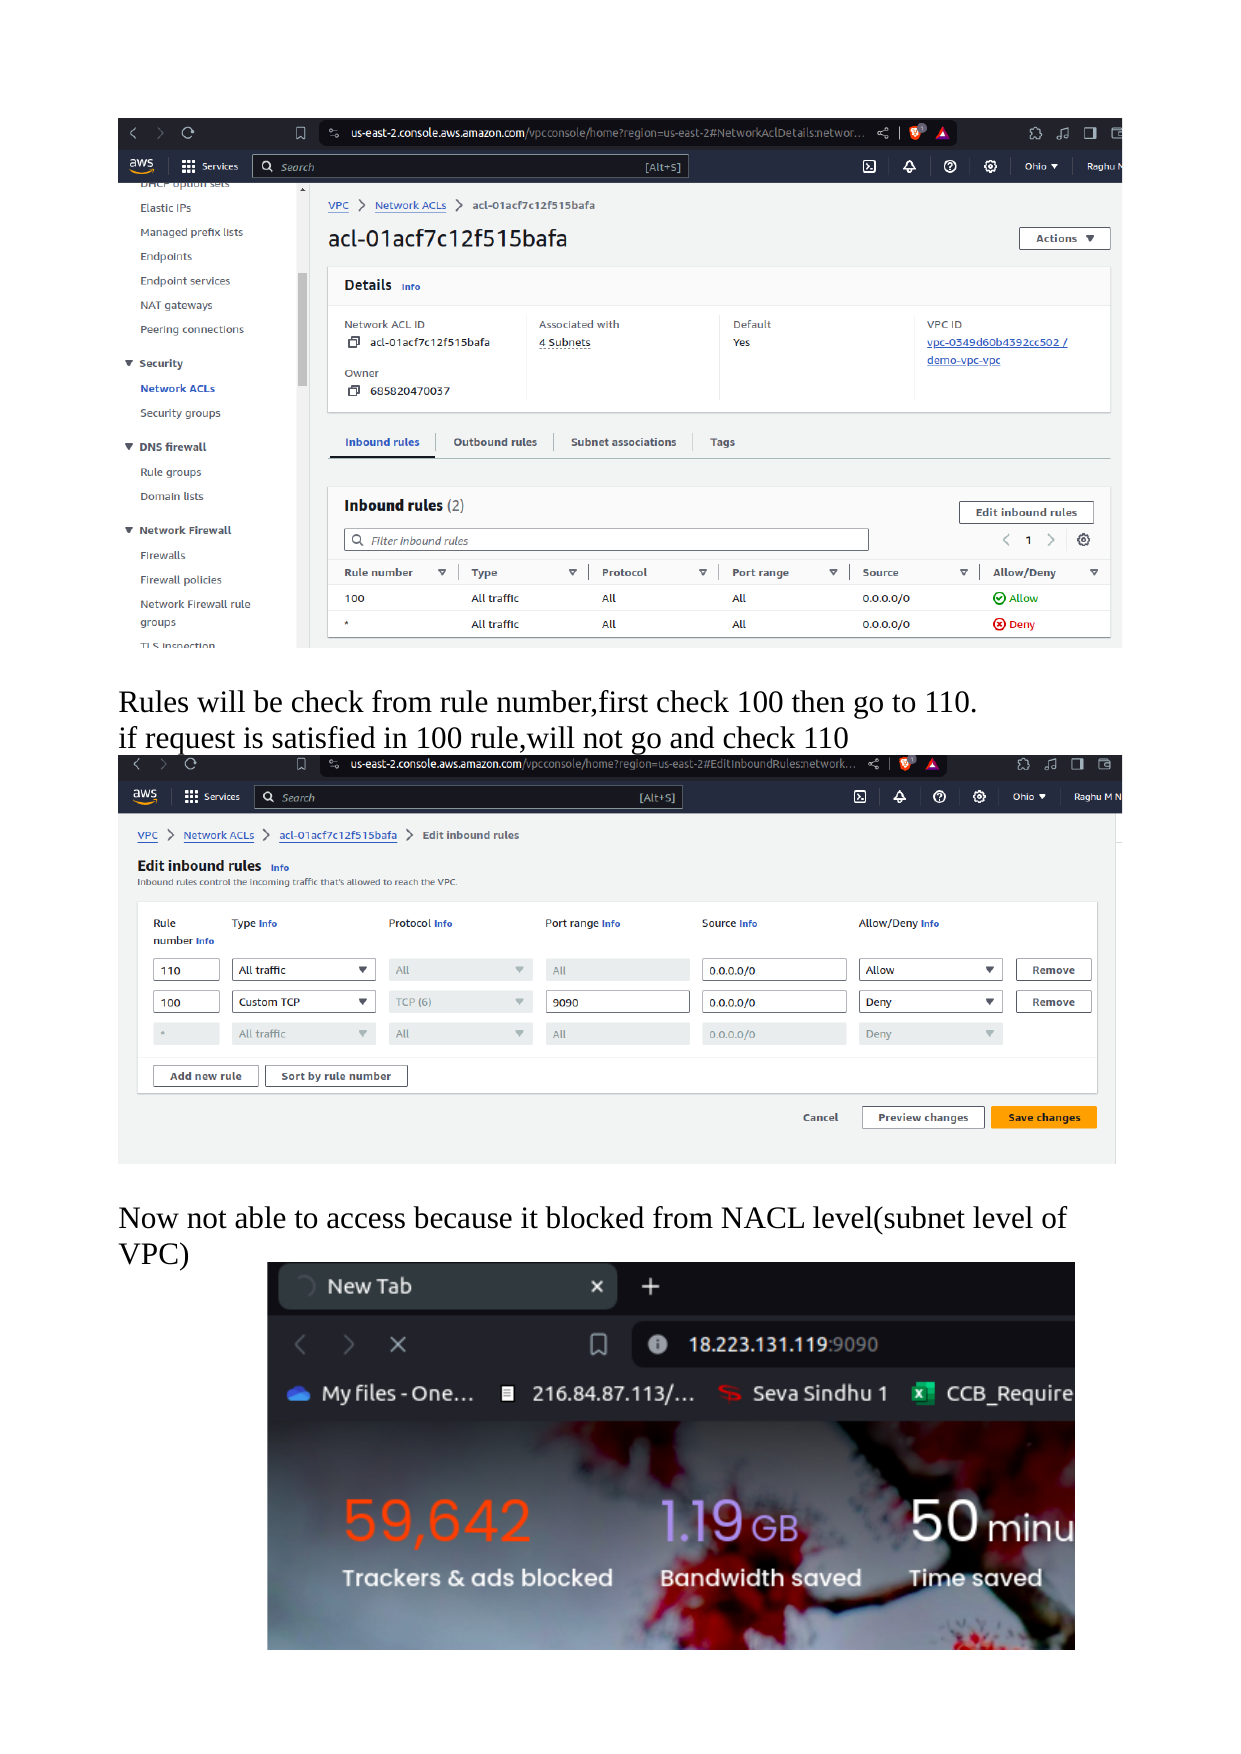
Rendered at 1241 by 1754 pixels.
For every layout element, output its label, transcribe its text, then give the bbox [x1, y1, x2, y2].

text Rules will be check from rule number,first check 100 then go to 110. [118, 683, 1122, 719]
picture [267, 1262, 1075, 1650]
text Now not able to access because it blocked from NACL level(subnet level of VPC) [118, 1199, 1122, 1271]
picture [118, 118, 1123, 648]
picture [118, 755, 1123, 1164]
text if request is satisfied in 100 rule,will not go and check 110 [118, 719, 1122, 755]
